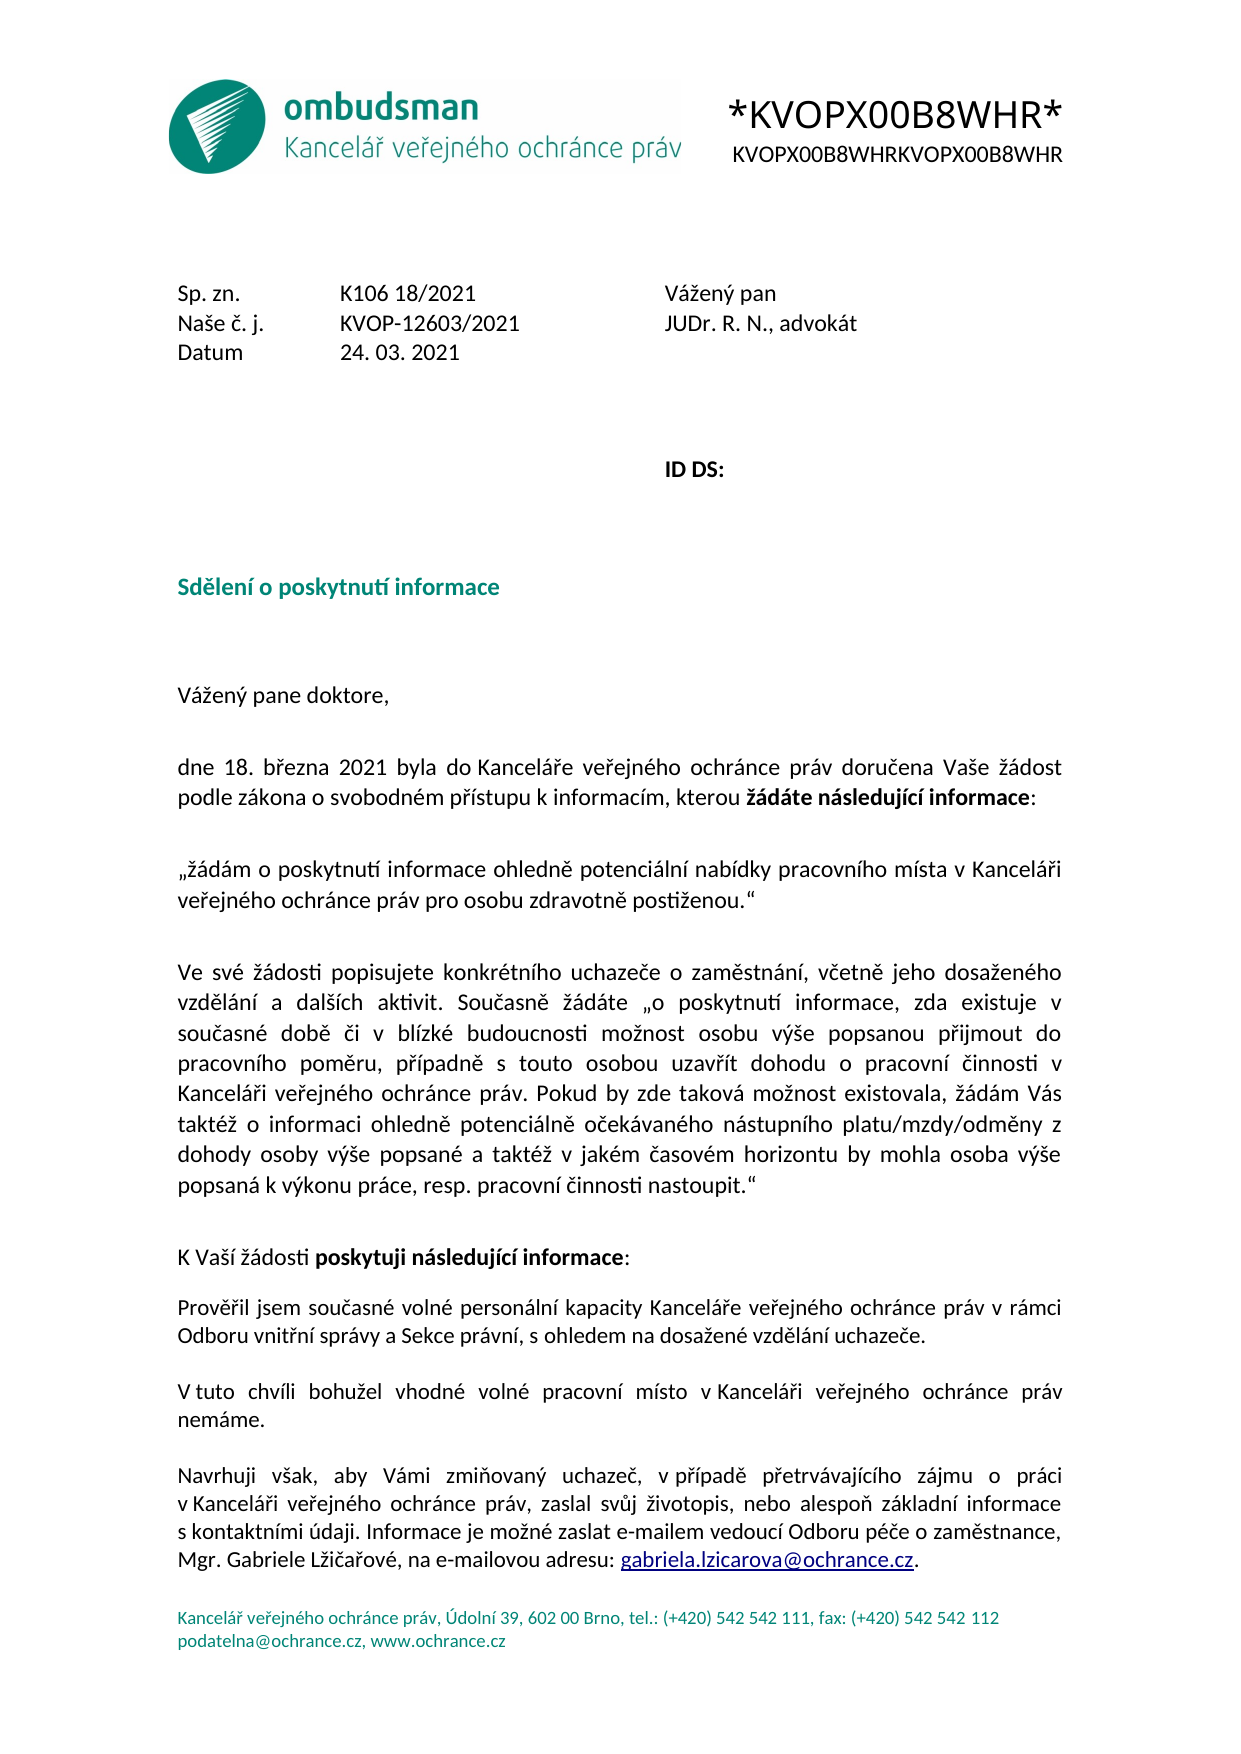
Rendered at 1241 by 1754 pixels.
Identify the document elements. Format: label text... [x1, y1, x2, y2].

text Ve své žádosti popisujete konkrétního uchazeče o zaměstnání, včetně jeho dosaženého vzdělání a dalších aktivit. Současně žádáte „o poskytnutí informace, zda existuje v současné době či v blízké budoucnosti možnost osobu výše popsanou přijmout do pracovního poměru, případně s touto osobou uzavřít dohodu o pracovní činnosti v Kanceláři veřejného ochránce práv. Pokud by zde taková možnost existovala, žádám Vás taktéž o informaci ohledně potenciálně očekávaného nástupního platu/mzdy/odměny z dohody osoby výše popsané a taktéž v jakém časovém horizontu by mohla osoba výše popsaná k výkonu práce, resp. pracovní činnosti nastoupit.“ [177, 957, 1063, 1199]
text K Vaší žádosti poskytuji následující informace: [177, 1242, 1063, 1271]
table_header Sp. zn. Naše č. j. Datum [177, 220, 340, 513]
table_header K106 18/2021 KVOP-12603/2021 24. 03. 2021 [340, 220, 664, 513]
text dne 18. března 2021 byla do Kanceláře veřejného ochránce práv doručena Vaše žádost podle zákona o svobodném přístupu k informacím, kterou žádáte následující informace: [177, 752, 1063, 812]
text Vážený pane doktore, [177, 680, 1063, 709]
text V tuto chvíli bohužel vhodné volné pracovní místo v Kanceláři veřejného ochránce práv nemáme. [177, 1377, 1063, 1433]
text „žádám o poskytnutí informace ohledně potenciální nabídky pracovního místa v Kanceláři veřejného ochránce práv pro osobu zdravotně postiženou.“ [177, 854, 1063, 914]
subtitle Sdělení o poskytnutí informace [177, 571, 1063, 602]
text Prověřil jsem současné volné personální kapacity Kanceláře veřejného ochránce práv v rámci Odboru vnitřní správy a Sekce právní, s ohledem na dosažené vzdělání uchazeče. [177, 1293, 1063, 1349]
table_header Vážený pan JUDr. R. N., advokát ID DS: [665, 220, 1085, 513]
text Navrhuji však, aby Vámi zmiňovaný uchazeč, v případě přetrvávajícího zájmu o práci v Kanceláři veřejného ochránce práv, zaslal svůj životopis, nebo alespoň základní informace s kontaktními údaji. Informace je možné zaslat e-mailem vedoucí Odboru péče o zaměstnance, Mgr. Gabriele Lžičařové, na e-mailovou adresu: gabriela.lzicarova@ochrance.cz. [177, 1461, 1063, 1573]
